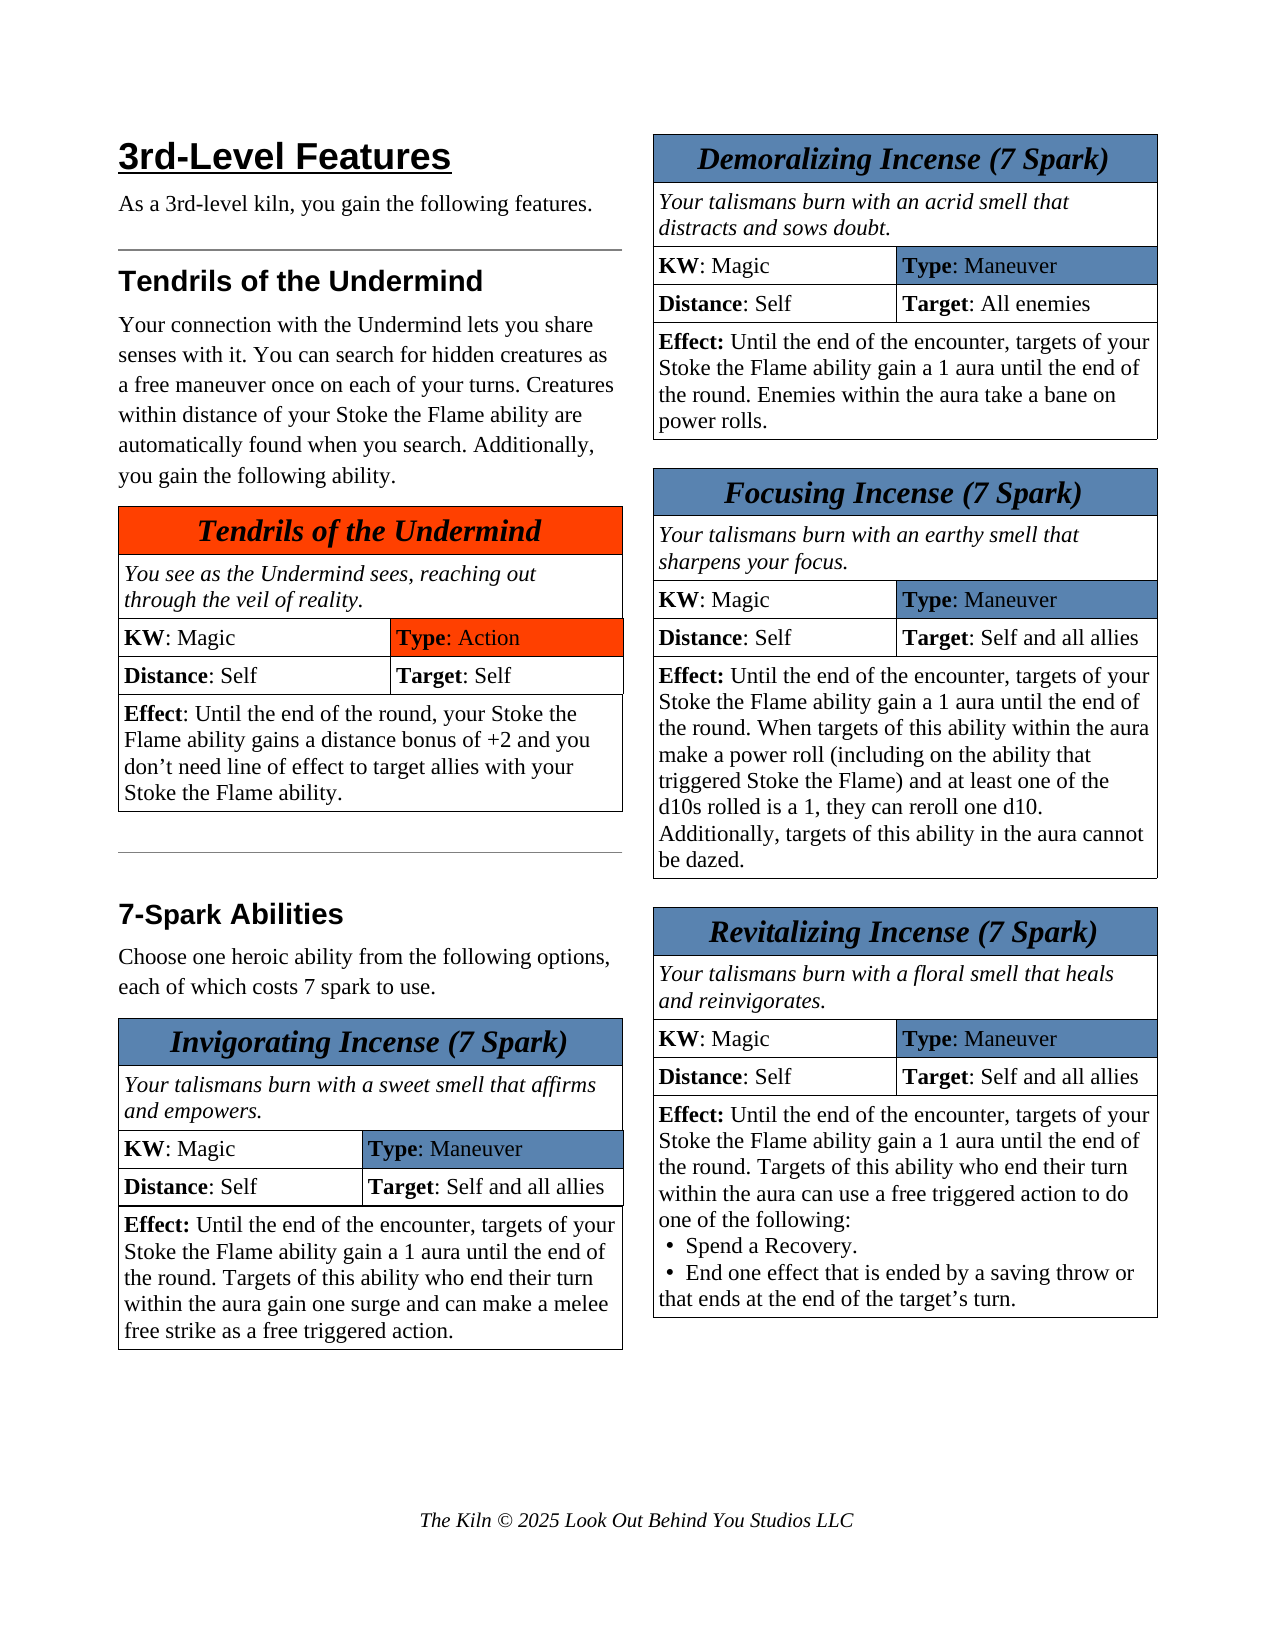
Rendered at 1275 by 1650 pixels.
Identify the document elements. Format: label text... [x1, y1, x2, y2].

table_header Type: Maneuver [897, 1020, 1157, 1057]
text Your connection with the Undermind lets you share senses with it. You can search for hidden creatures as a free maneuver once on each of your turns. Creatures within distance of your Stoke the Flame ability are automatically found when you search. Additionally, you gain the following ability. [118, 311, 622, 488]
table_header Effect: Until the end of the encounter, targets of your Stoke the Flame ability gain a 1 aura until the end of the round. Targets of this ability who end their turn within the aura gain one surge and can make a melee free strike as a free triggered action. [119, 1207, 622, 1349]
table_cell Target: Self and all allies [363, 1169, 623, 1205]
table_cell Distance: Self [119, 1169, 362, 1205]
table_cell You see as the Undermind sees, reaching out through the veil of reality. [119, 555, 622, 618]
table_header Effect: Until the end of the encounter, targets of your Stoke the Flame ability gain a 1 aura until the end of the round. When targets of this ability within the aura make a power roll (including on the ability that triggered Stoke the Flame) and at least one of the d10s rolled is a 1, they can reroll one d10. Additionally, targets of this ability in the aura cannot be dazed. [654, 657, 1157, 878]
text As a 3rd-level kiln, you gain the following features. [118, 190, 622, 217]
table_header KW: Magic [654, 247, 896, 284]
table_cell Distance: Self [654, 1058, 896, 1095]
table_cell Distance: Self [654, 285, 896, 322]
table_cell Your talismans burn with a sweet smell that affirms and empowers. [119, 1066, 622, 1130]
table_header KW: Magic [654, 581, 896, 618]
table_header Type: Maneuver [897, 247, 1157, 284]
table_header Effect: Until the end of the round, your Stoke the Flame ability gains a distance bonus of +2 and you don’t need line of effect to target allies with your Stoke the Flame ability. [119, 695, 622, 811]
table_header KW: Magic [119, 619, 390, 656]
table_header Type: Action [391, 619, 623, 656]
table_cell Target: Self and all allies [897, 1058, 1157, 1095]
table_cell Target: Self [391, 657, 623, 694]
table_header Demoralizing Incense (7 Spark) [654, 135, 1157, 182]
table_header Effect: Until the end of the encounter, targets of your Stoke the Flame ability gain a 1 aura until the end of the round. Targets of this ability who end their turn within the aura can use a free triggered action to do one of the following: Spend a Recovery. End one effect that is ended by a saving throw or that ends at the end of the target’s turn. [654, 1096, 1157, 1317]
subtitle 3rd-Level Features [118, 134, 622, 177]
table_cell Your talismans burn with an acrid smell that distracts and sows doubt. [654, 183, 1157, 246]
table_header Type: Maneuver [363, 1131, 623, 1168]
table_header KW: Magic [119, 1131, 362, 1168]
table_cell Your talismans burn with an earthy smell that sharpens your focus. [654, 516, 1157, 580]
table_header Revitalizing Incense (7 Spark) [654, 908, 1157, 955]
table_header KW: Magic [654, 1020, 896, 1057]
table_header Tendrils of the Undermind [119, 507, 622, 554]
subtitle 7-Spark Abilities [118, 897, 622, 930]
table_header Effect: Until the end of the encounter, targets of your Stoke the Flame ability gain a 1 aura until the end of the round. Enemies within the aura take a bane on power rolls. [654, 323, 1157, 439]
subtitle Tendrils of the Undermind [118, 264, 622, 298]
table_cell Distance: Self [654, 619, 896, 656]
table_header Type: Maneuver [897, 581, 1157, 618]
subtitle Choose one heroic ability from the following options, each of which costs 7 spark to use. [118, 943, 622, 999]
table_cell Target: All enemies [897, 285, 1157, 322]
table_cell Your talismans burn with a floral smell that heals and reinvigorates. [654, 956, 1157, 1019]
table_cell Distance: Self [119, 657, 390, 694]
table_header Focusing Incense (7 Spark) [654, 469, 1157, 515]
table_cell Target: Self and all allies [897, 619, 1157, 656]
table_header Invigorating Incense (7 Spark) [119, 1019, 622, 1065]
